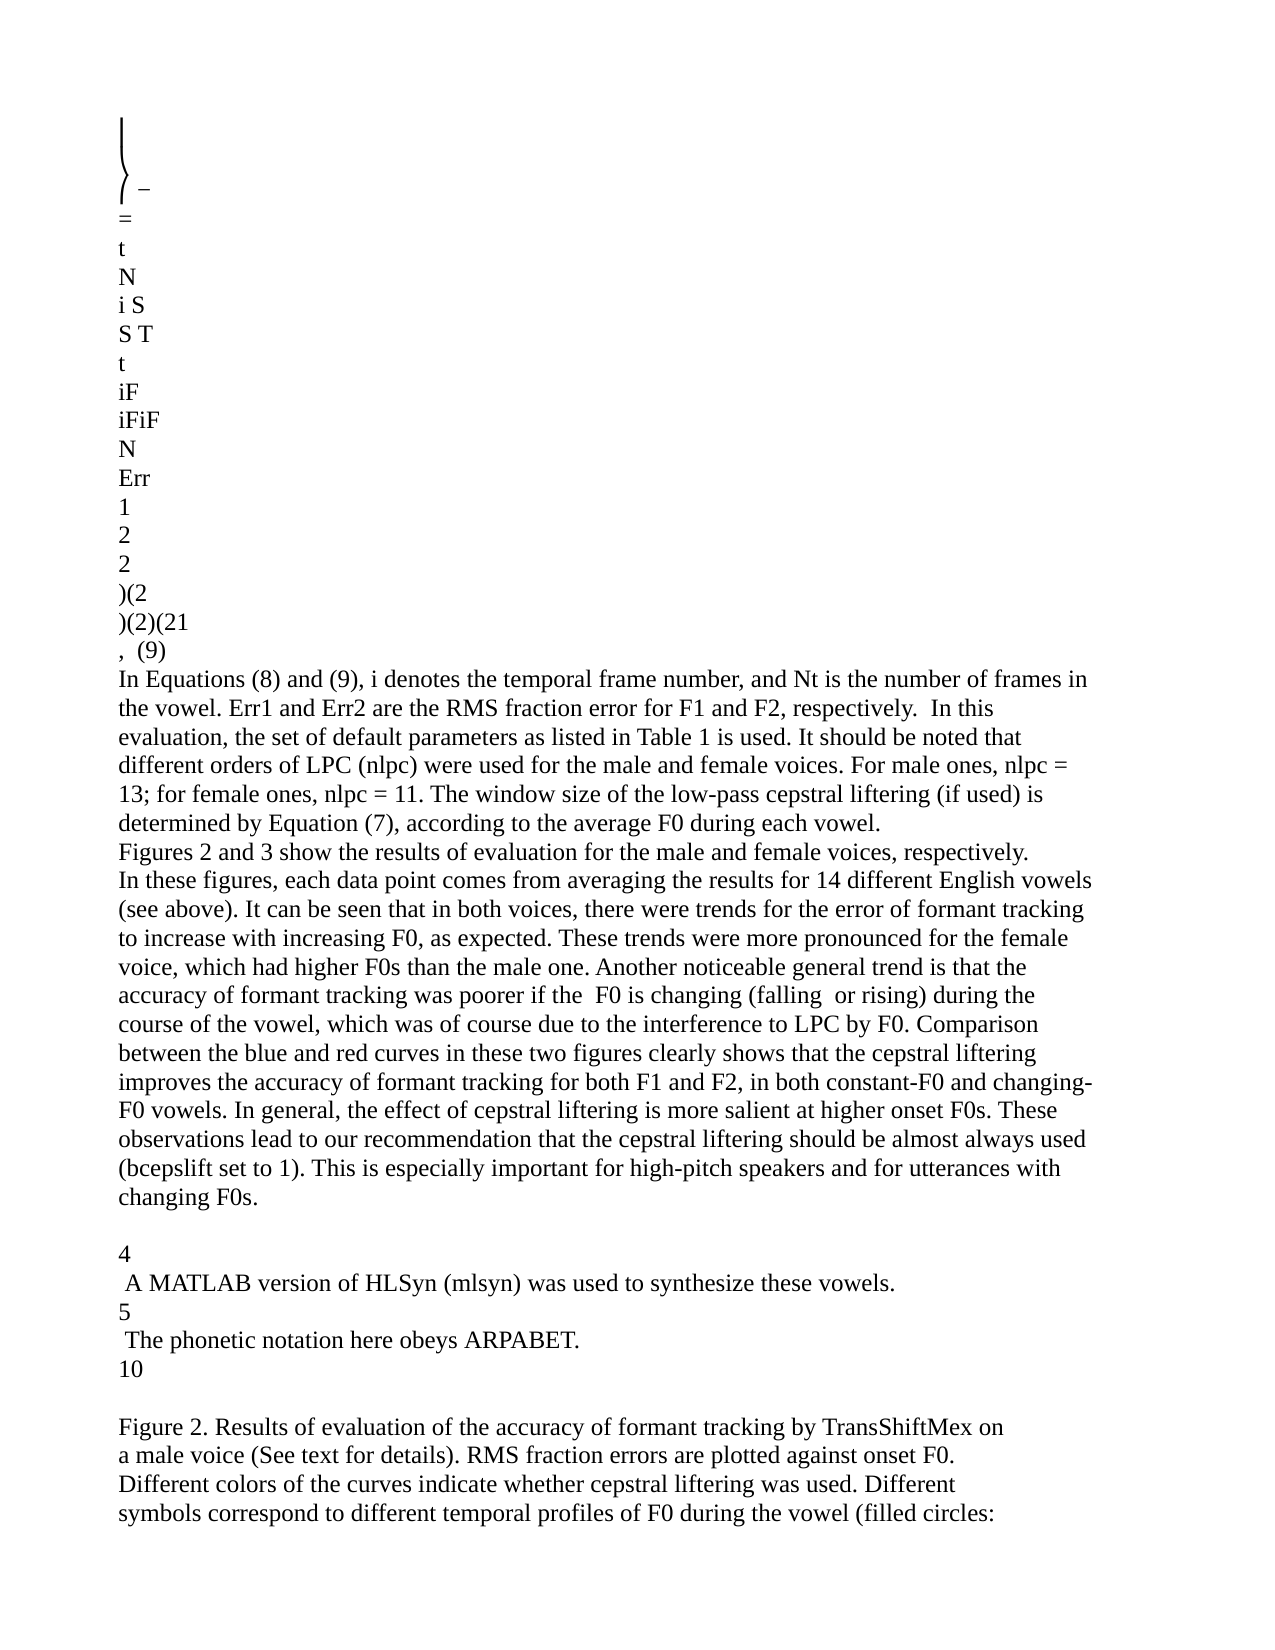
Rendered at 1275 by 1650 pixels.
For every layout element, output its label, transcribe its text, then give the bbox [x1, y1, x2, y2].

text 2 [118, 549, 1157, 578]
text , (9) [118, 636, 1157, 664]
text )(2 [118, 578, 1157, 607]
text Figure 2. Results of evaluation of the accuracy of formant tracking by TransShiftMex on [118, 1412, 1157, 1441]
text ⎝ [118, 147, 126, 176]
text 10 [118, 1354, 1157, 1383]
text accuracy of formant tracking was poorer if the F0 is changing (falling or rising) during the [118, 981, 1157, 1009]
text changing F0s. [118, 1182, 1157, 1211]
text between the blue and red curves in these two figures clearly shows that the cepstral liftering [118, 1038, 1157, 1067]
text improves the accuracy of formant tracking for both F1 and F2, in both constant-F0 and changing- [118, 1067, 1157, 1096]
text i S [118, 291, 1157, 319]
text ⎜ [123, 118, 1157, 147]
text (bcepslift set to 1). This is especially important for high-pitch speakers and for utterances with [118, 1153, 1157, 1182]
text )(2)(21 [118, 607, 1157, 636]
text S T [118, 319, 1157, 348]
text ⎛ − [118, 176, 125, 204]
text A MATLAB version of HLSyn (mlsyn) was used to synthesize these vowels. [118, 1268, 1157, 1297]
text Err [118, 463, 1157, 492]
text Figures 2 and 3 show the results of evaluation for the male and female voices, respectively. [118, 837, 1157, 866]
text 13; for female ones, nlpc = 11. The window size of the low-pass cepstral liftering (if used) is [118, 779, 1157, 808]
text N [118, 262, 1157, 291]
text N [118, 434, 1157, 463]
text 1 [118, 492, 1157, 521]
text iFiF [118, 406, 1157, 434]
text 4 [118, 1239, 1157, 1268]
text the vowel. Err1 and Err2 are the RMS fraction error for F1 and F2, respectively. In this [118, 693, 1157, 722]
text ⎛ − [123, 176, 1157, 204]
text In Equations (8) and (9), i denotes the temporal frame number, and Nt is the number of frames in [118, 664, 1157, 693]
text 5 [118, 1297, 1157, 1326]
text F0 vowels. In general, the effect of cepstral liftering is more salient at higher onset F0s. These [118, 1096, 1157, 1124]
text t [118, 348, 1157, 377]
text course of the vowel, which was of course due to the interference to LPC by F0. Comparison [118, 1009, 1157, 1038]
text to increase with increasing F0, as expected. These trends were more pronounced for the female [118, 923, 1157, 952]
text iF [118, 377, 1157, 406]
text t [118, 233, 1157, 262]
text The phonetic notation here obeys ARPABET. [118, 1326, 1157, 1354]
text = [118, 204, 1157, 233]
text In these figures, each data point comes from averaging the results for 14 different English vowels [118, 866, 1157, 894]
text 2 [118, 521, 1157, 549]
text a male voice (See text for details). RMS fraction errors are plotted against onset F0. [118, 1441, 1157, 1469]
text different orders of LPC (nlpc) were used for the male and female voices. For male ones, nlpc = [118, 751, 1157, 779]
text (see above). It can be seen that in both voices, there were trends for the error of formant tracking [118, 894, 1157, 923]
text Different colors of the curves indicate whether cepstral liftering was used. Different [118, 1469, 1157, 1498]
text symbols correspond to different temporal profiles of F0 during the vowel (filled circles: [118, 1498, 1157, 1527]
text ⎝ [123, 147, 1157, 176]
text observations lead to our recommendation that the cepstral liftering should be almost always used [118, 1124, 1157, 1153]
text determined by Equation (7), according to the average F0 during each vowel. [118, 808, 1157, 837]
text evaluation, the set of default parameters as listed in Table 1 is used. It should be noted that [118, 722, 1157, 751]
text voice, which had higher F0s than the male one. Another noticeable general trend is that the [118, 952, 1157, 981]
